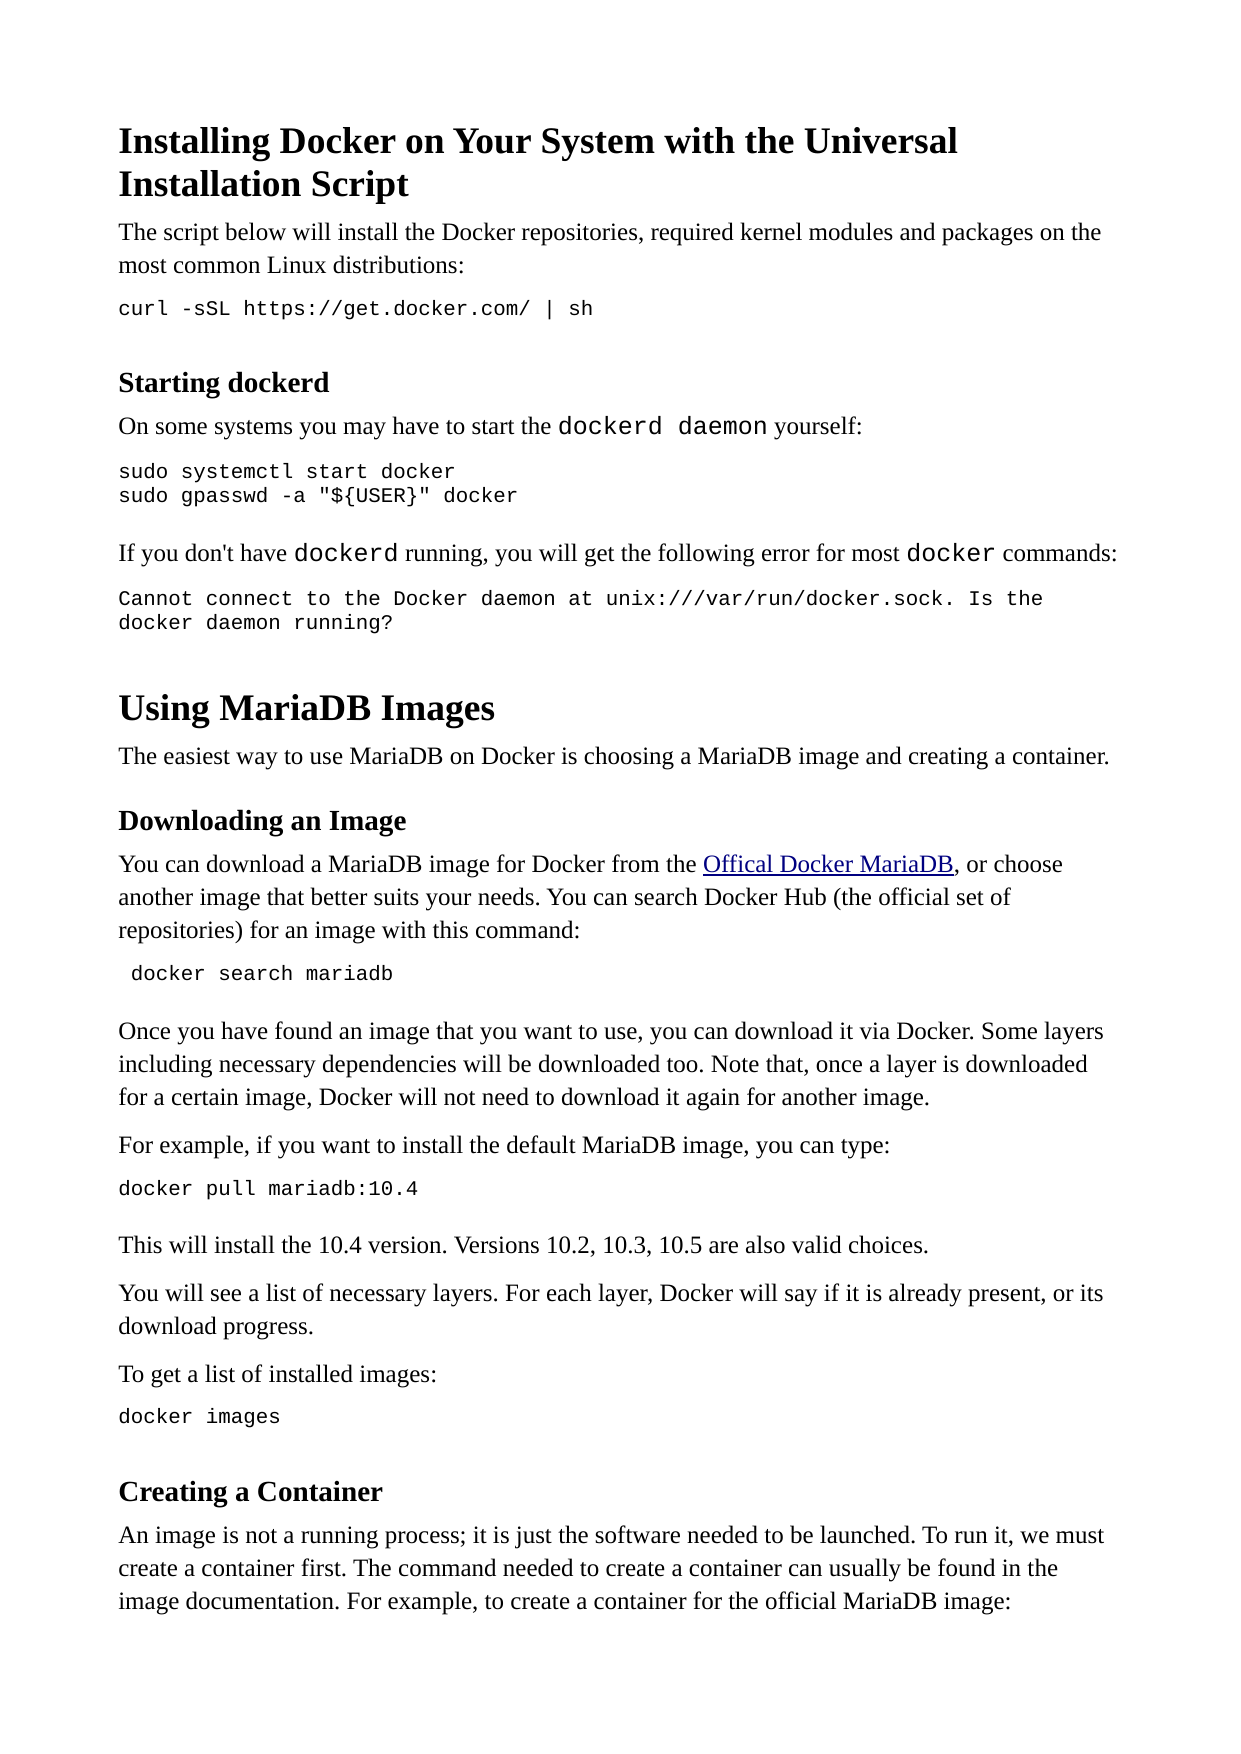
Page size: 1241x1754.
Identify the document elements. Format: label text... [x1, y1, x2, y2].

text The easiest way to use MariaDB on Docker is choosing a MariaDB image and creating a container. [118, 741, 1122, 770]
text You can download a MariaDB image for Docker from the Offical Docker MariaDB, or choose another image that better suits your needs. You can search Docker Hub (the official set of repositories) for an image with this command: [118, 849, 1122, 944]
subtitle Starting dockerd [118, 365, 1122, 399]
text Once you have found an image that you want to use, you can download it via Docker. Some layers including necessary dependencies will be downloaded too. Note that, once a layer is downloaded for a certain image, Docker will not need to download it again for another image. [118, 1016, 1122, 1111]
text An image is not a running process; it is just the software needed to be launched. To run it, we must create a container first. The command needed to create a container can usually be found in the image documentation. For example, to create a container for the official MariaDB image: [118, 1520, 1122, 1615]
text docker search mariadb [118, 963, 1122, 987]
text To get a list of installed images: [118, 1359, 1122, 1388]
text sudo systemctl start docker [118, 461, 1122, 485]
text For example, if you want to install the default MariaDB image, you can type: [118, 1130, 1122, 1159]
subtitle Using MariaDB Images [118, 686, 1122, 729]
text curl -sSL https://get.docker.com/ | sh [118, 297, 1122, 321]
text docker pull mariadb:10.4 [118, 1177, 1122, 1201]
text You will see a list of necessary layers. For each layer, Docker will say if it is already present, or its download progress. [118, 1278, 1122, 1340]
text docker images [118, 1406, 1122, 1430]
subtitle Installing Docker on Your System with the Universal Installation Script [118, 118, 1122, 204]
text Cannot connect to the Docker daemon at unix:///var/run/docker.sock. Is the docker daemon running? [118, 588, 1122, 635]
text This will install the 10.4 version. Versions 10.2, 10.3, 10.5 are also valid choices. [118, 1231, 1122, 1259]
text The script below will install the Docker repositories, required kernel modules and packages on the most common Linux distributions: [118, 217, 1122, 279]
subtitle Creating a Container [118, 1474, 1122, 1508]
text sudo gpasswd -a "${USER}" docker [118, 485, 1122, 508]
subtitle Downloading an Image [118, 803, 1122, 837]
text On some systems you may have to start the dockerd daemon yourself: [118, 411, 1122, 442]
text If you don't have dockerd running, you will get the following error for most docker commands: [118, 538, 1122, 569]
